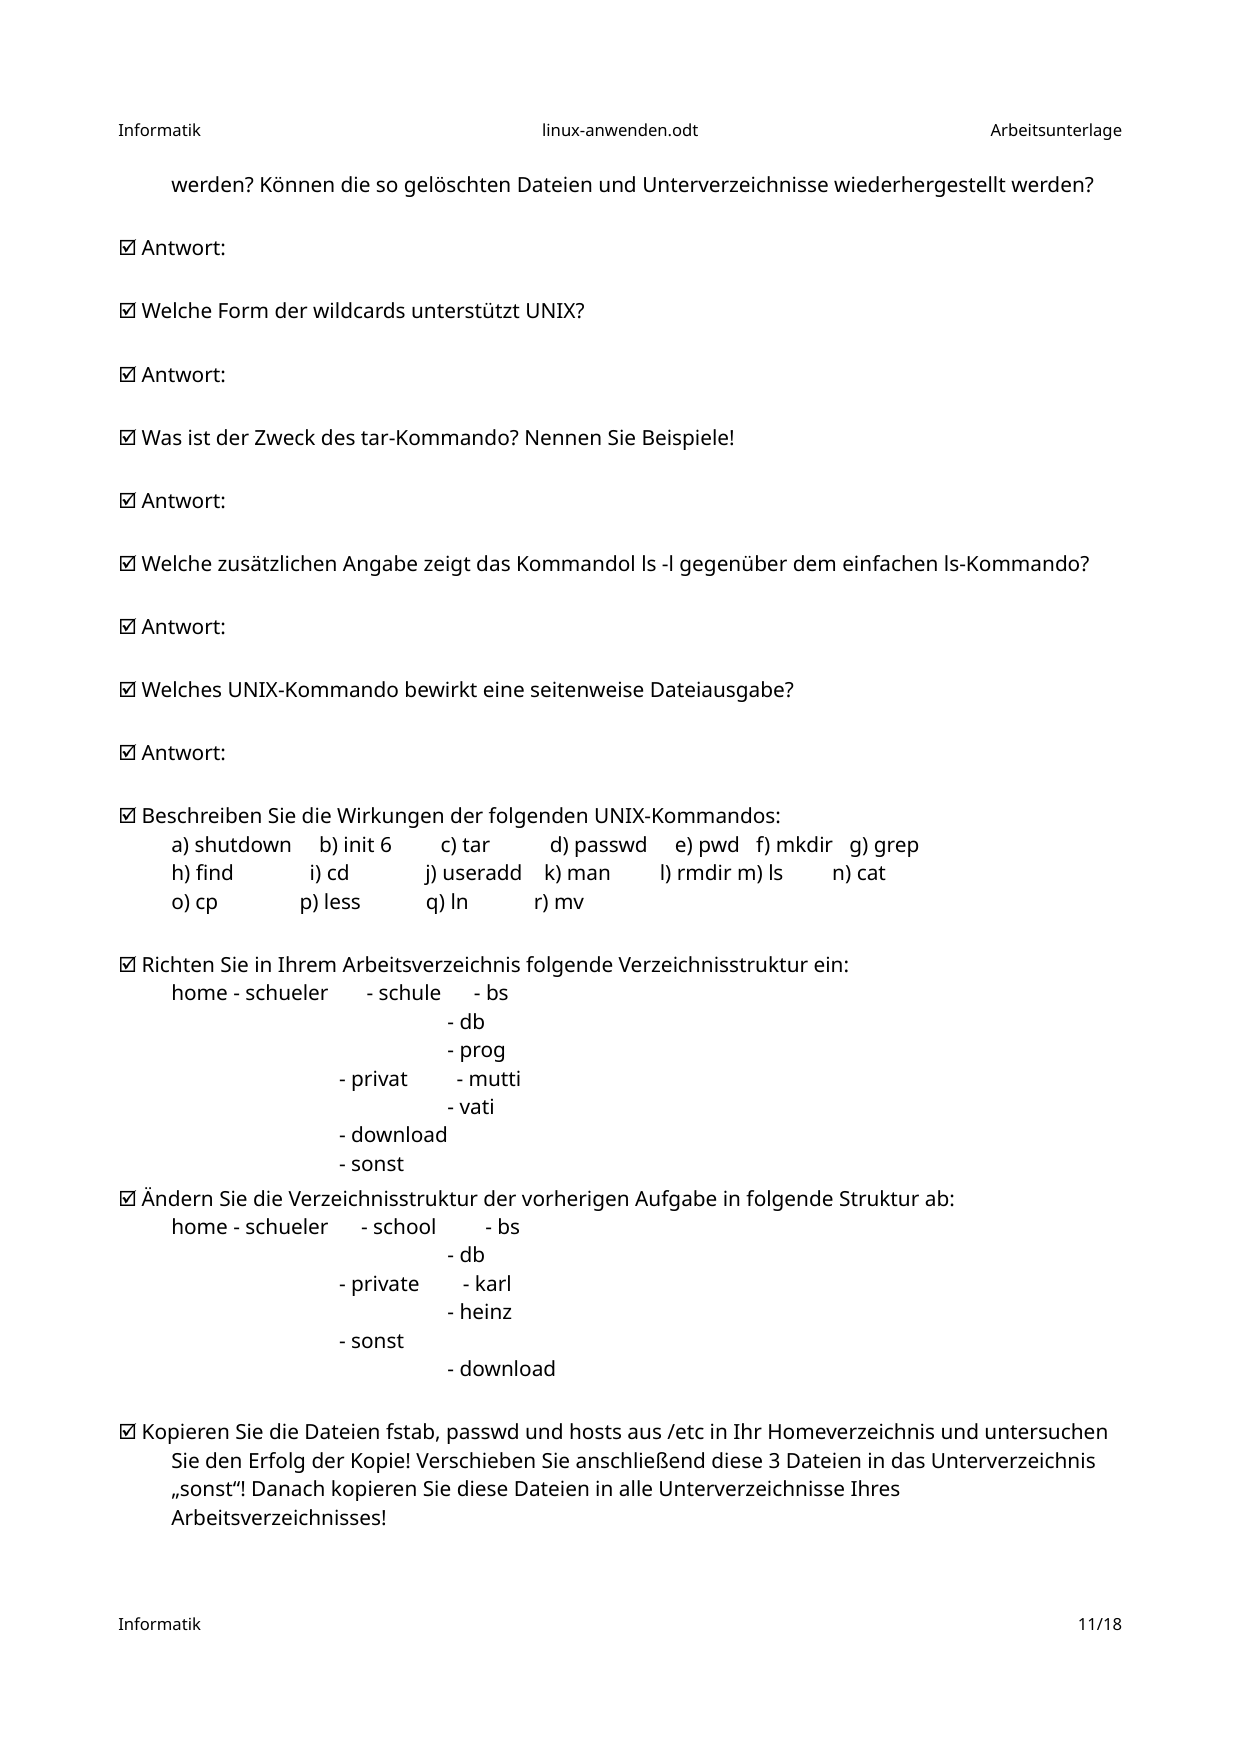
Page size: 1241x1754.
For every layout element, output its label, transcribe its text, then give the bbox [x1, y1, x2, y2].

list Beschreiben Sie die Wirkungen der folgenden UNIX-Kommandos: a) shutdown b) init 6 c) tar d) passwd e) pwd f) mkdir g) grep h) find i) cd j) useradd k) man l) rmdir m) ls n) cat o) cp p) less q) ln r) mv [118, 802, 1122, 944]
list werden? Können die so gelöschten Dateien und Unterverzeichnisse wiederhergestellt werden? [118, 170, 1122, 227]
list Welche zusätzlichen Angabe zeigt das Kommandol ls -l gegenüber dem einfachen ls-Kommando? [118, 549, 1122, 606]
list Ändern Sie die Verzeichnisstruktur der vorherigen Aufgabe in folgende Struktur ab: home - schueler - school - bs - db - private - karl - heinz - sonst - download [118, 1184, 1122, 1411]
list Welches UNIX-Kommando bewirkt eine seitenweise Dateiausgabe? [118, 675, 1122, 732]
list Was ist der Zweck des tar-Kommando? Nennen Sie Beispiele! [118, 423, 1122, 480]
list Antwort: [118, 612, 1122, 669]
list Antwort: [118, 360, 1122, 417]
list Antwort: [118, 233, 1122, 290]
list Antwort: [118, 738, 1122, 795]
list Antwort: [118, 486, 1122, 543]
list Kopieren Sie die Dateien fstab, passwd und hosts aus /etc in Ihr Homeverzeichnis und untersuchen Sie den Erfolg der Kopie! Verschieben Sie anschließend diese 3 Dateien in das Unterverzeichnis „sonst“! Danach kopieren Sie diese Dateien in alle Unterverzeichnisse Ihres Arbeitsverzeichnisses! [118, 1417, 1122, 1560]
list Welche Form der wildcards unterstützt UNIX? [118, 297, 1122, 353]
list Richten Sie in Ihrem Arbeitsverzeichnis folgende Verzeichnisstruktur ein: home - schueler - schule - bs - db - prog - privat - mutti - vati - download - sonst [118, 950, 1122, 1177]
